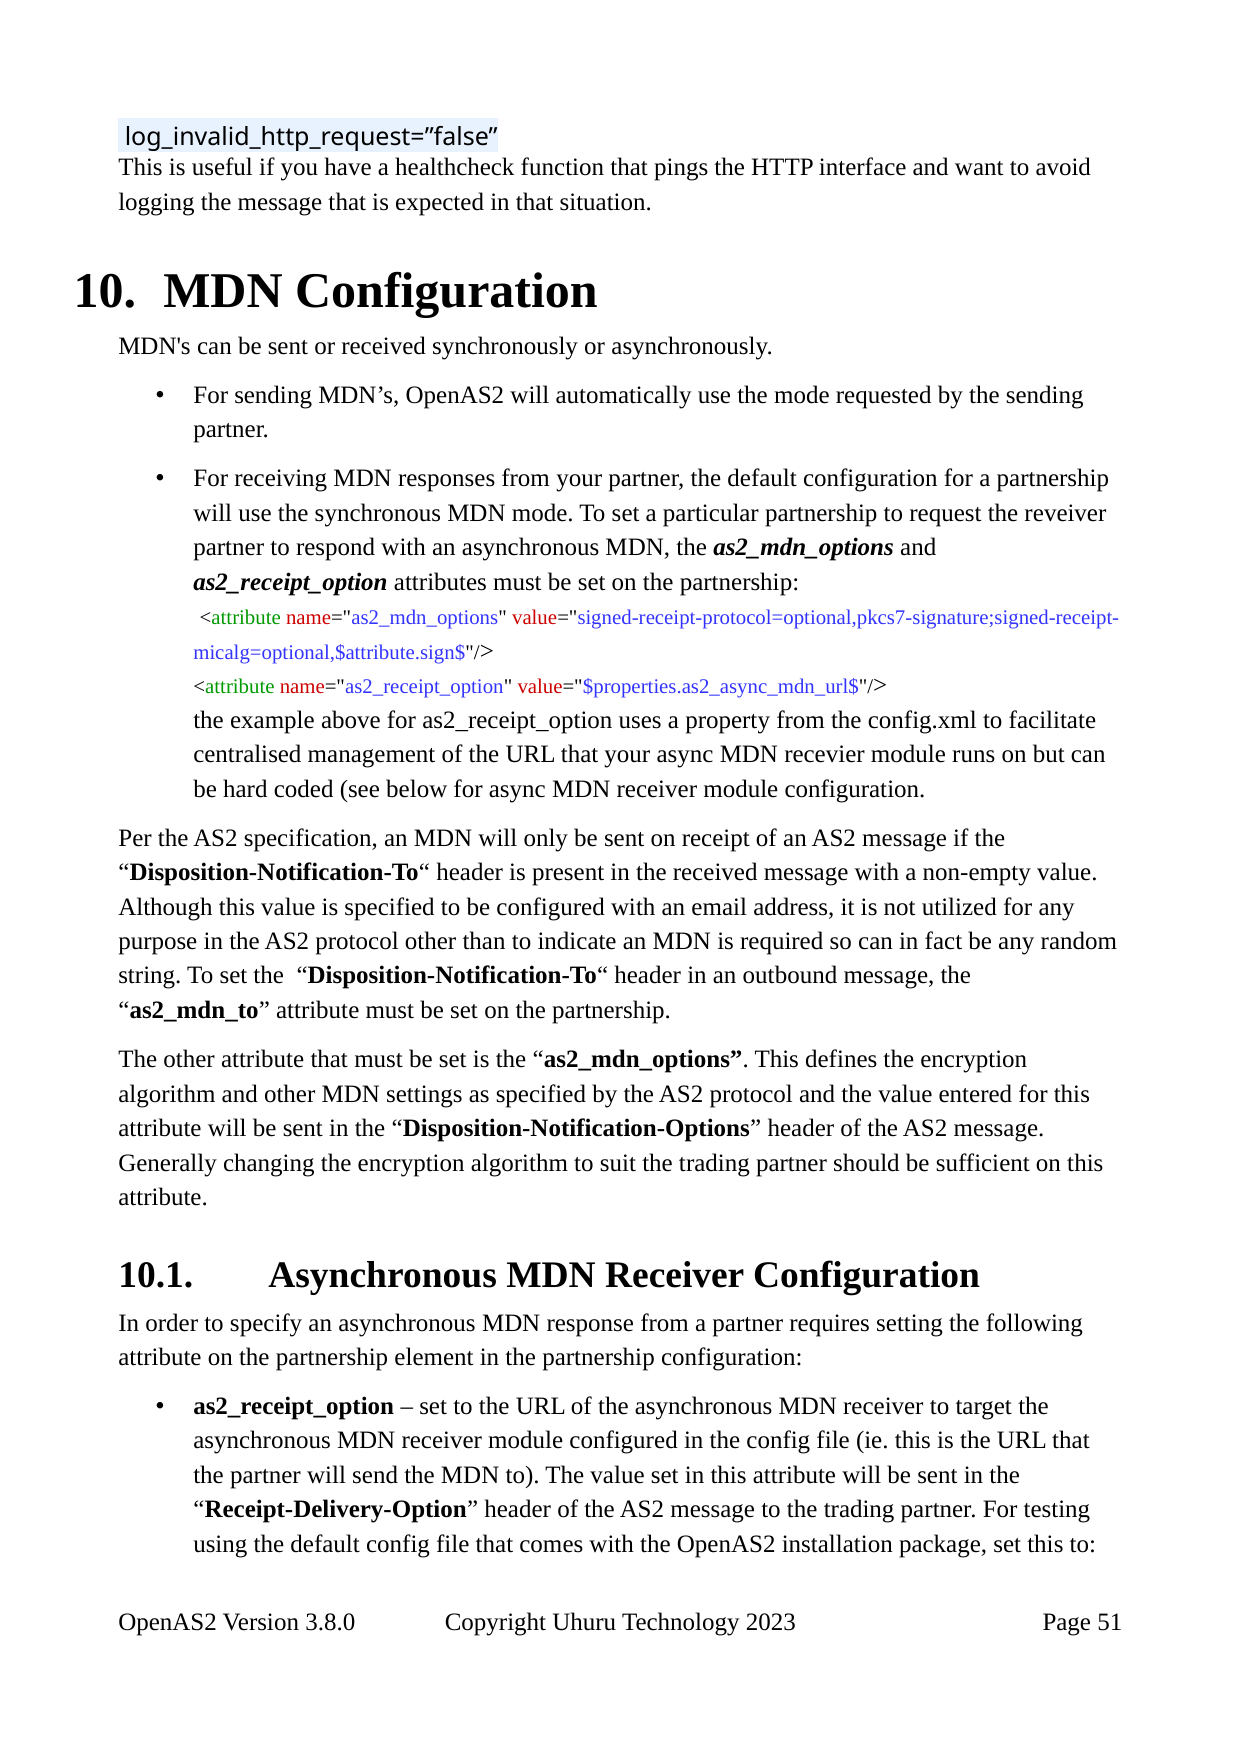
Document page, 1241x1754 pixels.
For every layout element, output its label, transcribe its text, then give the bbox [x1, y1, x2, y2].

text This is useful if you have a healthcheck function that pings the HTTP interface and want to avoid logging the message that is expected in that situation. [118, 152, 1122, 215]
text Per the AS2 specification, an MDN will only be sent on receipt of an AS2 message if the “Disposition-Notification-To“ header is present in the received message with a non-empty value. Although this value is specified to be configured with an email address, it is not utilized for any purpose in the AS2 protocol other than to indicate an MDN is required so can in fact be any random string. To set the “Disposition-Notification-To“ header in an outbound message, the “as2_mdn_to” attribute must be set on the partnership. [118, 823, 1122, 1024]
list as2_receipt_option – set to the URL of the asynchronous MDN receiver to target the asynchronous MDN receiver module configured in the config file (ie. this is the URL that the partner will send the MDN to). The value set in this attribute will be sent in the “Receipt-Delivery-Option” header of the AS2 message to the trading partner. For testing using the default config file that comes with the OpenAS2 installation package, set this to: [156, 1391, 1122, 1558]
subtitle Asynchronous MDN Receiver Configuration [118, 1252, 1122, 1295]
list For receiving MDN responses from your partner, the default configuration for a partnership will use the synchronous MDN mode. To set a particular partnership to request the reveiver partner to respond with an asynchronous MDN, the as2_mdn_options and as2_receipt_option attributes must be set on the partnership: <attribute name="as2_mdn_options" value="signed-receipt-protocol=optional,pkcs7-signature;signed-receipt-micalg=optional,$attribute.sign$"/> <attribute name="as2_receipt_option" value="$properties.as2_async_mdn_url$"/> the example above for as2_receipt_option uses a property from the config.xml to facilitate centralised management of the URL that your async MDN recevier module runs on but can be hard coded (see below for async MDN receiver module configuration. [156, 463, 1122, 802]
list For sending MDN’s, OpenAS2 will automatically use the mode requested by the sending partner. [156, 380, 1122, 443]
text MDN's can be sent or received synchronously or asynchronously. [118, 331, 1122, 359]
text The other attribute that must be set is the “as2_mdn_options”. This defines the encryption algorithm and other MDN settings as specified by the AS2 protocol and the value entered for this attribute will be sent in the “Disposition-Notification-Options” header of the AS2 message. Generally changing the encryption algorithm to suit the trading partner should be sufficient on this attribute. [118, 1044, 1122, 1211]
text log_invalid_http_request=”false” [118, 118, 1122, 152]
subtitle MDN Configuration [73, 261, 1122, 318]
text In order to specify an asynchronous MDN response from a partner requires setting the following attribute on the partnership element in the partnership configuration: [118, 1308, 1122, 1371]
